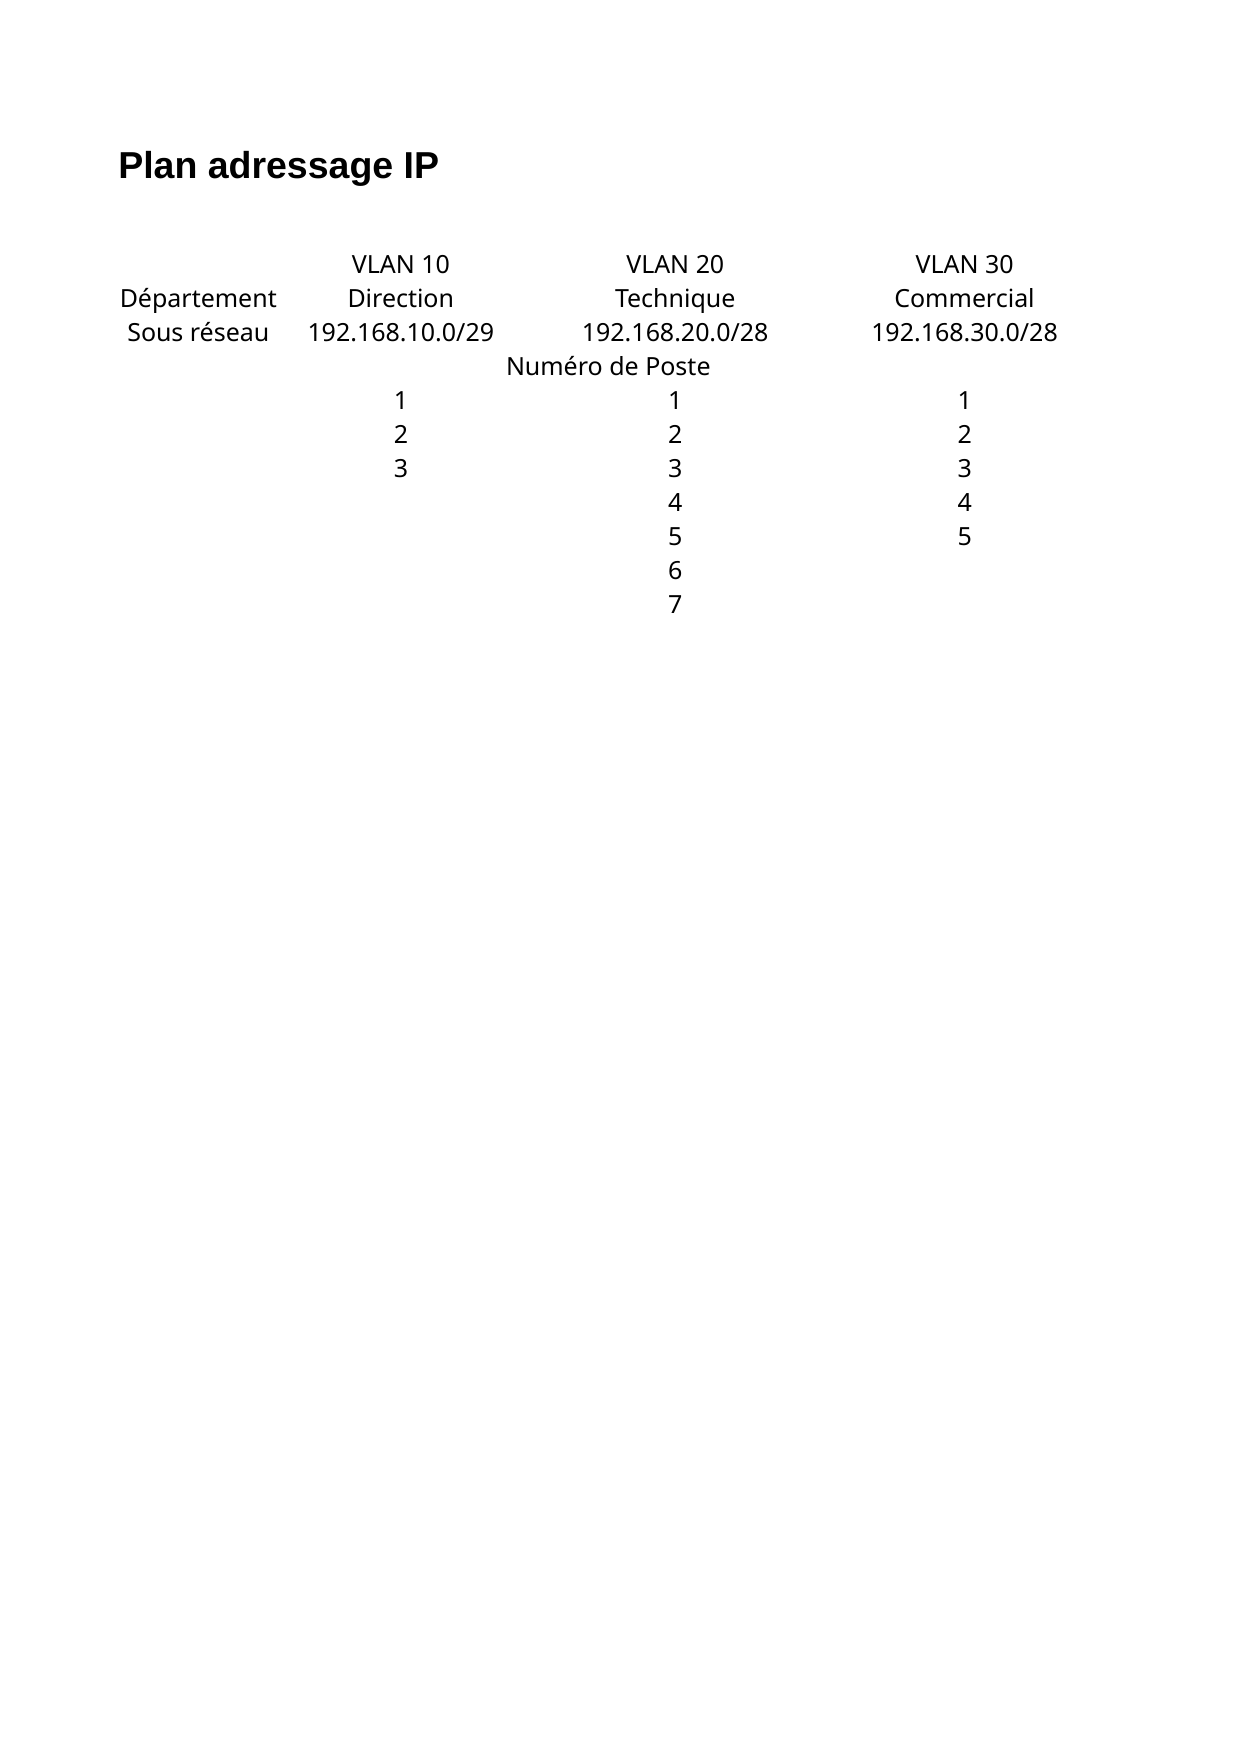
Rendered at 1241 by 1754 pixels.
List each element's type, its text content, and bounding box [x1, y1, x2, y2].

table_cell [280, 485, 521, 519]
table_cell [116, 553, 280, 587]
table_cell Sous réseau [116, 315, 280, 348]
table_cell [116, 485, 280, 519]
table_cell 192.168.10.0/29 [280, 315, 521, 348]
table_cell [280, 553, 521, 587]
table_cell [116, 519, 280, 553]
table_cell 3 [521, 451, 829, 485]
table_cell 2 [829, 417, 1100, 451]
table_cell Direction [280, 280, 521, 314]
table_cell [116, 451, 280, 485]
table_cell 5 [521, 519, 829, 553]
table_cell 3 [829, 451, 1100, 485]
table_cell 1 [280, 383, 521, 417]
table_cell 7 [521, 587, 829, 621]
table_cell Département [116, 280, 280, 314]
table_cell 2 [521, 417, 829, 451]
table_cell 4 [521, 485, 829, 519]
table_header [116, 246, 280, 280]
table_cell Commercial [829, 280, 1100, 314]
subtitle Plan adressage IP [118, 143, 1122, 186]
table_cell 1 [521, 383, 829, 417]
table_cell 4 [829, 485, 1100, 519]
table_cell [829, 553, 1100, 587]
table_cell 5 [829, 519, 1100, 553]
table_header VLAN 10 [280, 246, 521, 280]
table_cell 6 [521, 553, 829, 587]
table_cell [280, 519, 521, 553]
table_header VLAN 20 [521, 246, 829, 280]
table_cell [116, 587, 280, 621]
table_cell [116, 417, 280, 451]
table_cell 192.168.20.0/28 [521, 315, 829, 348]
table_cell 2 [280, 417, 521, 451]
table_cell Technique [521, 280, 829, 314]
table_header VLAN 30 [829, 246, 1100, 280]
table_cell 1 [829, 383, 1100, 417]
table_cell [116, 383, 280, 417]
table_cell 3 [280, 451, 521, 485]
table_cell [829, 587, 1100, 621]
table_cell 192.168.30.0/28 [829, 315, 1100, 348]
table_cell [280, 587, 521, 621]
table_cell Numéro de Poste [116, 349, 1100, 383]
